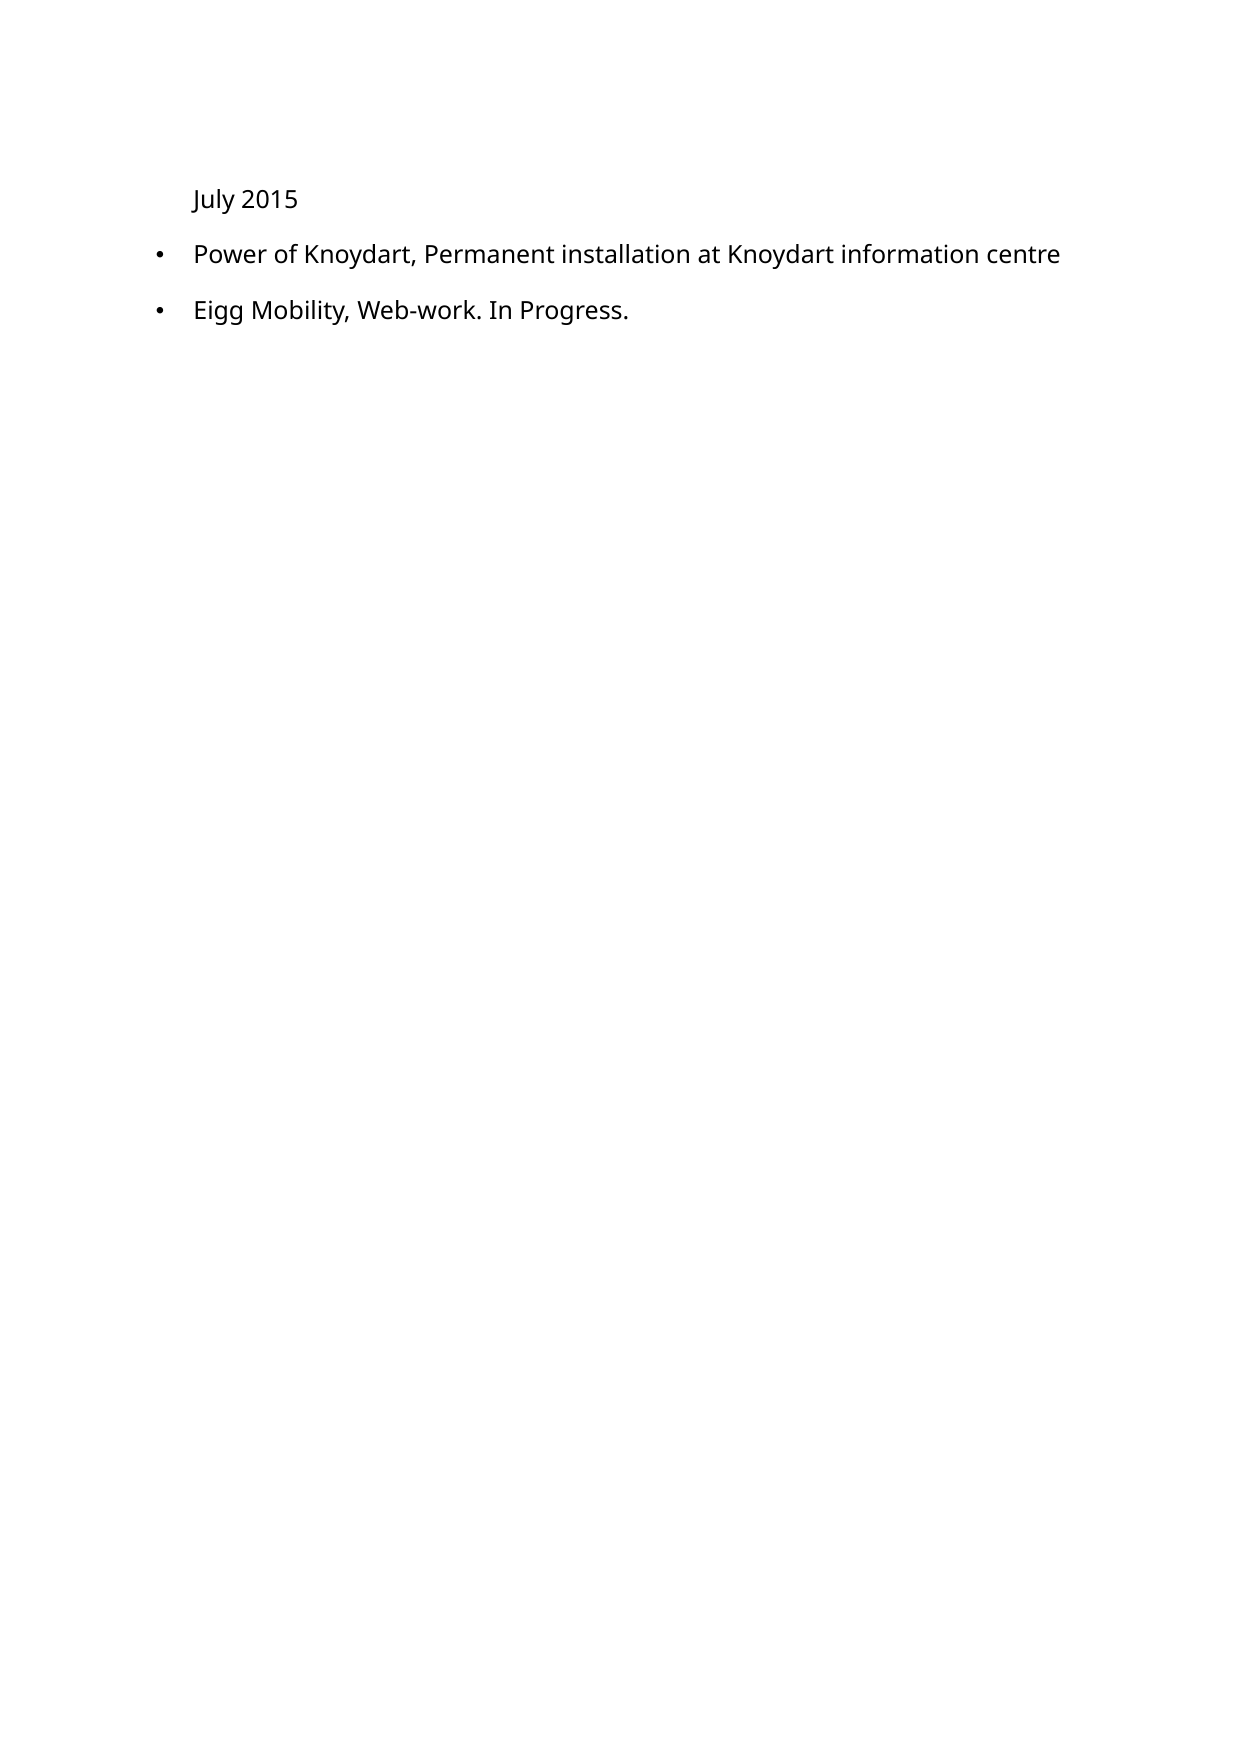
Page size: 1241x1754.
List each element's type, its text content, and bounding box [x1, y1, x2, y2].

list Eigg Mobility, Web-work. In Progress. [156, 292, 1122, 327]
list Power of Knoydart, Permanent installation at Knoydart information centre [156, 237, 1122, 271]
list July 2015 [156, 182, 1122, 216]
